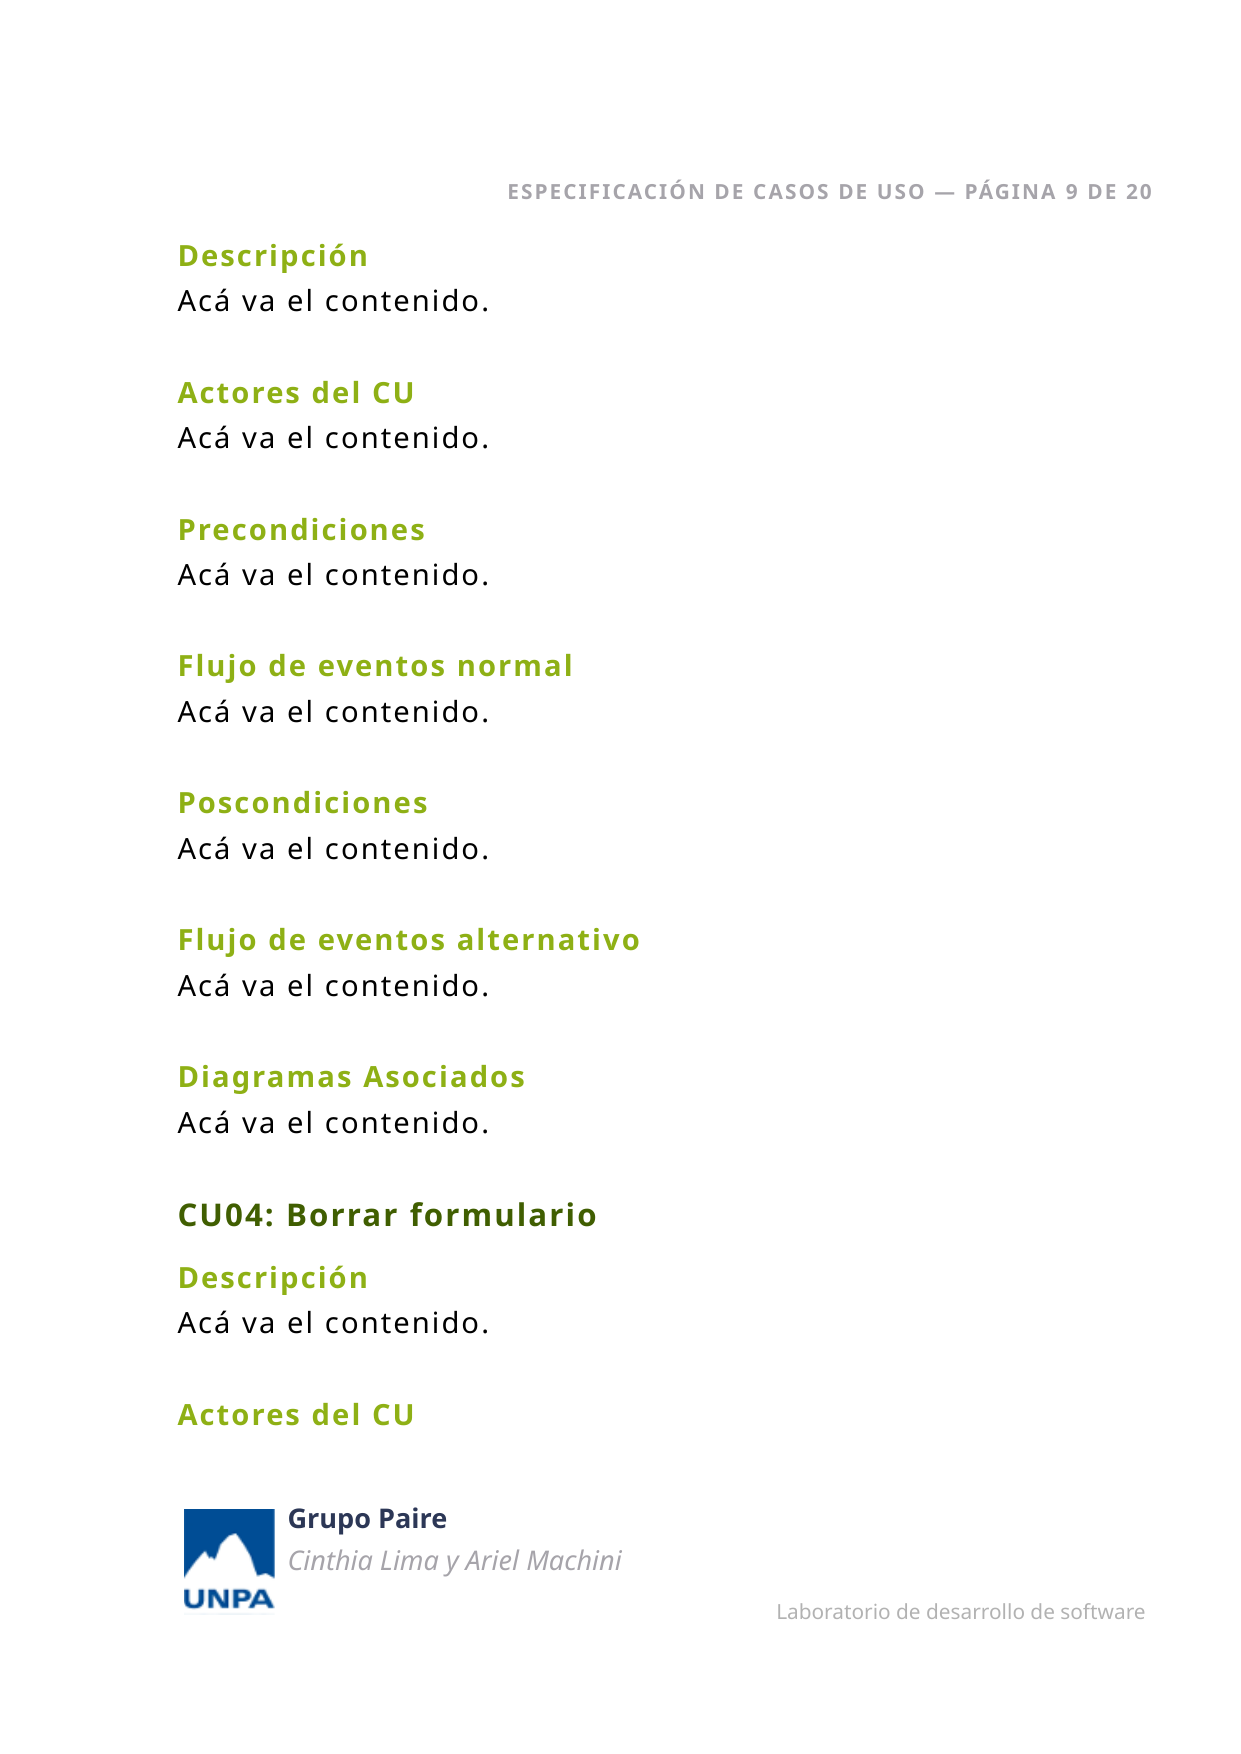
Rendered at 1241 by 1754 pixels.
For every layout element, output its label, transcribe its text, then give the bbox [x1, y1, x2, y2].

text Diagramas Asociados [177, 1056, 1152, 1096]
text Flujo de eventos alternativo [177, 919, 1152, 959]
text Acá va el contenido. [177, 1102, 1152, 1142]
text Precondiciones [177, 509, 1152, 548]
text Acá va el contenido. [177, 281, 1152, 320]
text CU04: Borrar formulario [177, 1193, 1152, 1236]
text Acá va el contenido. [177, 828, 1152, 868]
text Actores del CU [177, 1394, 1152, 1434]
text Acá va el contenido. [177, 418, 1152, 457]
text Poscondiciones [177, 783, 1152, 822]
text Flujo de eventos normal [177, 646, 1152, 685]
picture [184, 1509, 275, 1615]
text Actores del CU [177, 372, 1152, 412]
text Descripción [177, 1257, 1152, 1297]
text Acá va el contenido. [177, 965, 1152, 1005]
text Descripción [177, 235, 1152, 275]
text Acá va el contenido. [177, 554, 1152, 594]
text Acá va el contenido. [177, 1303, 1152, 1342]
text Acá va el contenido. [177, 691, 1152, 731]
